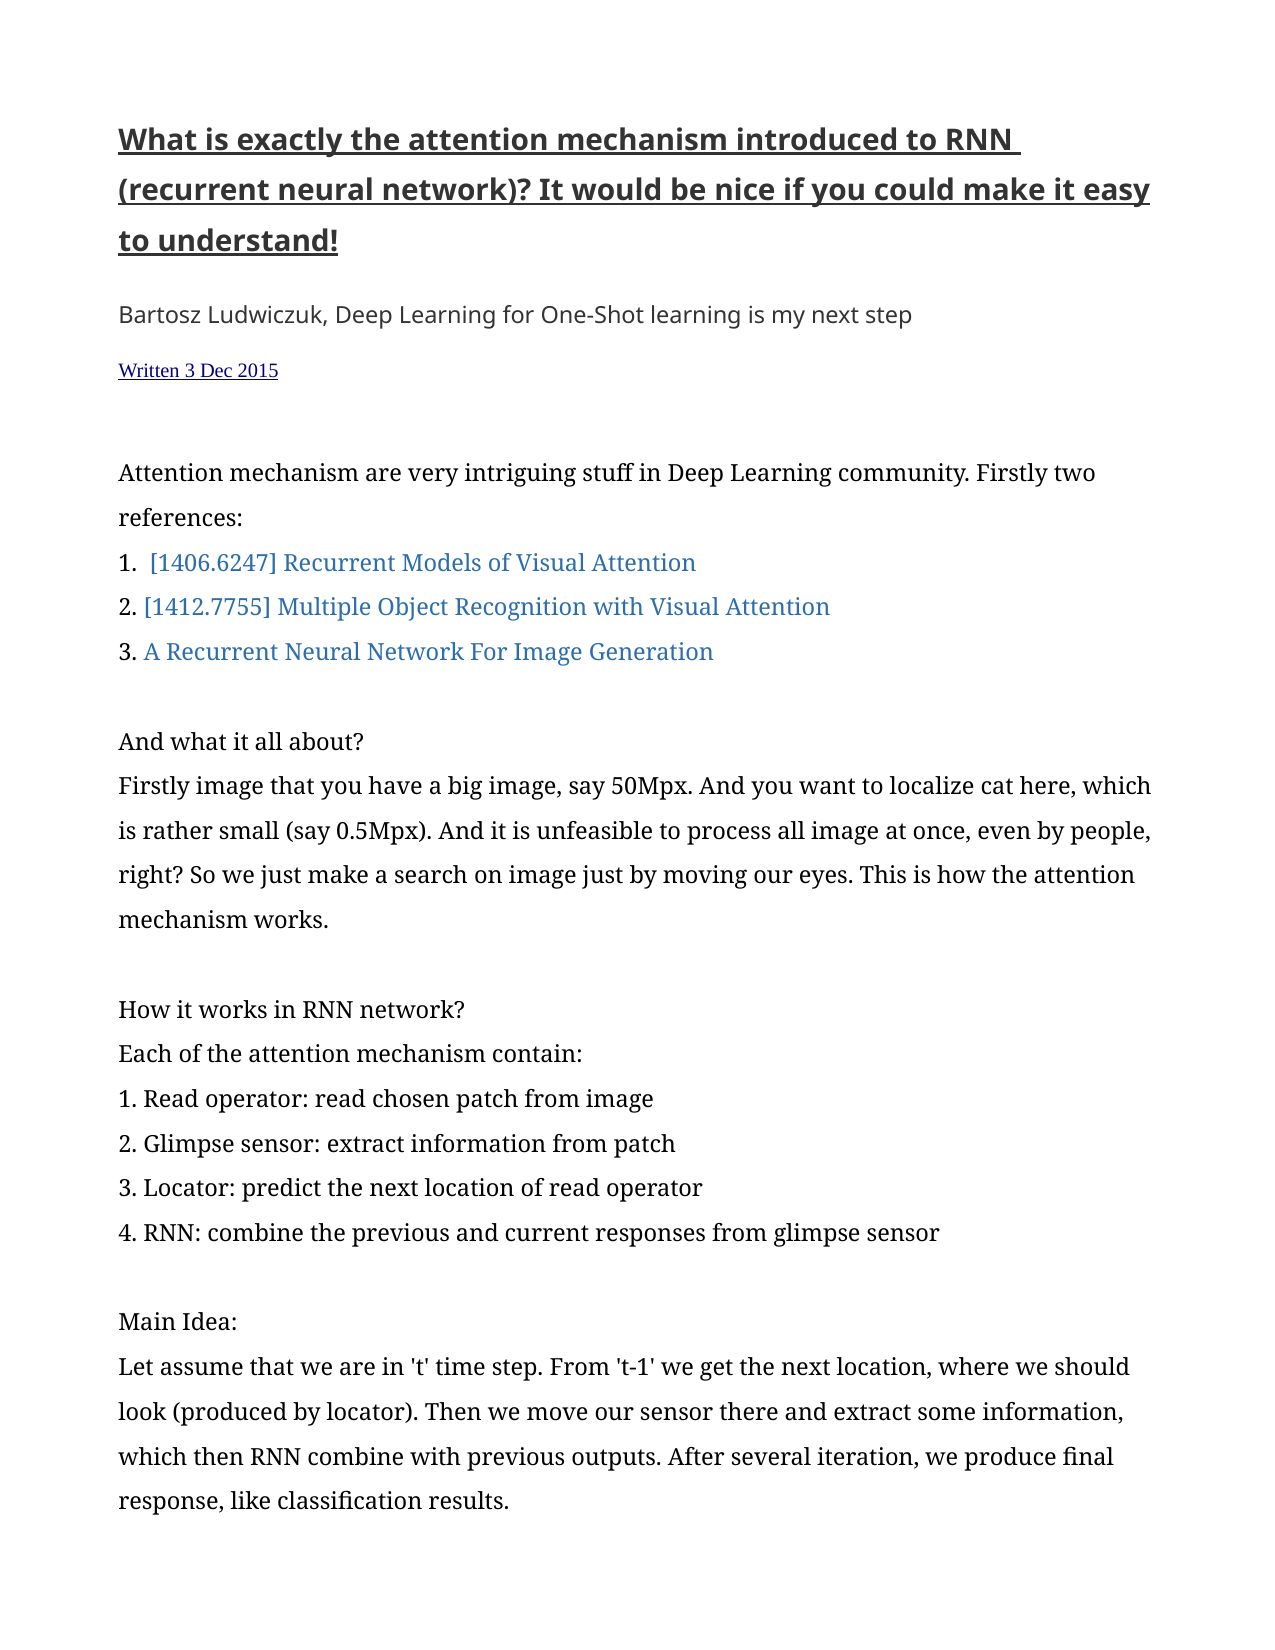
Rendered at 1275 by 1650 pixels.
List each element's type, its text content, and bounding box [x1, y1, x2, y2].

text Bartosz Ludwiczuk, Deep Learning for One-Shot learning is my next step [118, 298, 1157, 330]
text Written 3 Dec 2015 [118, 359, 1157, 382]
text Attention mechanism are very intriguing stuff in Deep Learning community. Firstly two references: 1. [1406.6247] Recurrent Models of Visual Attention 2. [1412.7755] Multiple Object Recognition with Visual Attention 3. A Recurrent Neural Network For Image Generation And what it all about? Firstly image that you have a big image, say 50Mpx. And you want to localize cat here, which is rather small (say 0.5Mpx). And it is unfeasible to process all image at once, even by people, right? So we just make a search on image just by moving our eyes. This is how the attention mechanism works. How it works in RNN network? Each of the attention mechanism contain: 1. Read operator: read chosen patch from image 2. Glimpse sensor: extract information from patch 3. Locator: predict the next location of read operator 4. RNN: combine the previous and current responses from glimpse sensor Main Idea: Let assume that we are in 't' time step. From 't-1' we get the next location, where we should look (produced by locator). Then we move our sensor there and extract some information, which then RNN combine with previous outputs. After several iteration, we produce final response, like classification results. [118, 457, 1157, 1516]
text What is exactly the attention mechanism introduced to RNN (recurrent neural network)? It would be nice if you could make it easy to understand! [118, 118, 1157, 259]
